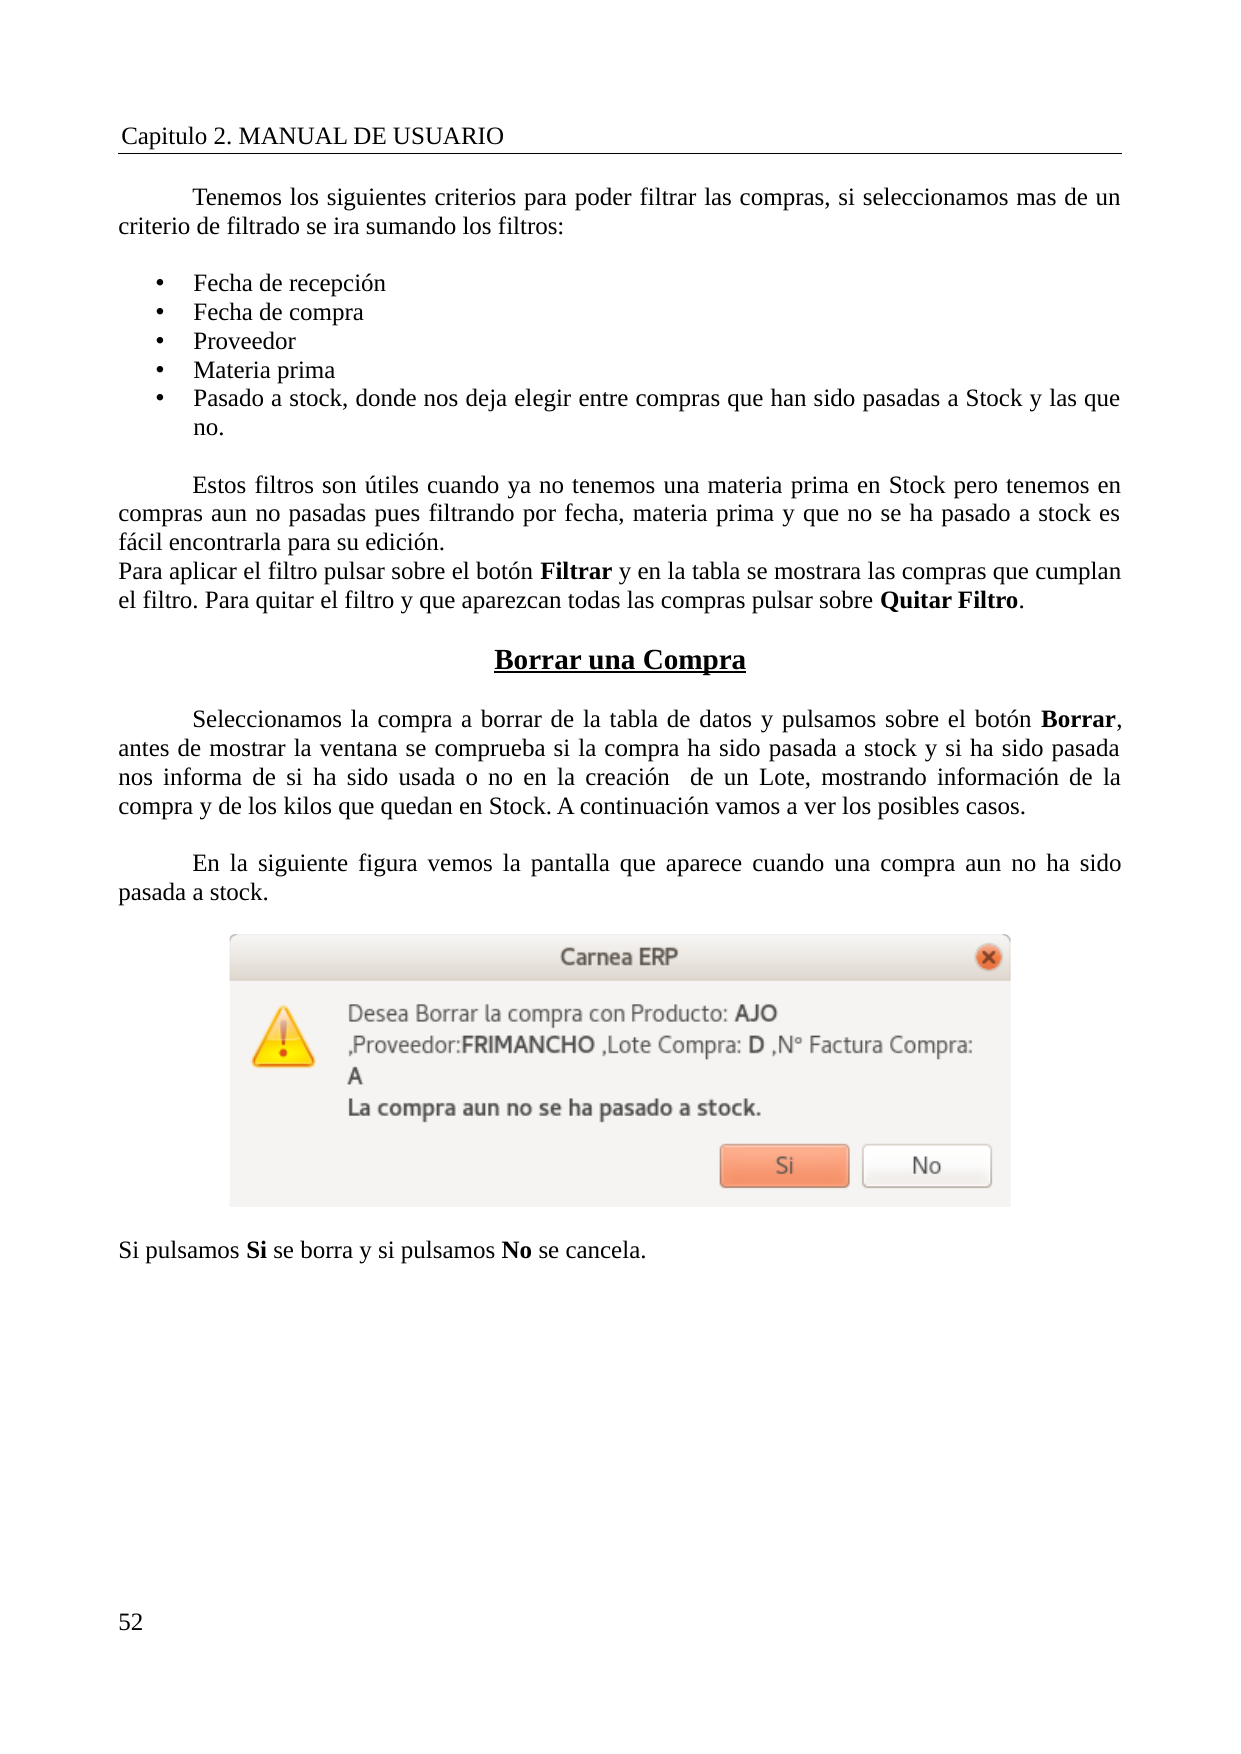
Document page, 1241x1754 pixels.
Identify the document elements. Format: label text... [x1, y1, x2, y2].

text En la siguiente figura vemos la pantalla que aparece cuando una compra aun no ha sido pasada a stock. [118, 848, 1122, 906]
list Proveedor [156, 326, 1122, 355]
list Pasado a stock, donde nos deja elegir entre compras que han sido pasadas a Stock y las que no. [156, 383, 1122, 441]
text Si pulsamos Si se borra y si pulsamos No se cancela. [118, 1235, 1122, 1264]
list Fecha de compra [156, 297, 1122, 326]
text Para aplicar el filtro pulsar sobre el botón Filtrar y en la tabla se mostrara las compras que cumplan el filtro. Para quitar el filtro y que aparezcan todas las compras pulsar sobre Quitar Filtro. [118, 556, 1122, 613]
text Estos filtros son útiles cuando ya no tenemos una materia prima en Stock pero tenemos en compras aun no pasadas pues filtrando por fecha, materia prima y que no se ha pasado a stock es fácil encontrarla para su edición. [118, 470, 1122, 556]
text Tenemos los siguientes criterios para poder filtrar las compras, si seleccionamos mas de un criterio de filtrado se ira sumando los filtros: [118, 182, 1122, 240]
picture [229, 934, 1011, 1207]
list Materia prima [156, 355, 1122, 383]
text Seleccionamos la compra a borrar de la tabla de datos y pulsamos sobre el botón Borrar, antes de mostrar la ventana se comprueba si la compra ha sido pasada a stock y si ha sido pasada nos informa de si ha sido usada o no en la creación de un Lote, mostrando información de la compra y de los kilos que quedan en Stock. A continuación vamos a ver los posibles casos. [118, 704, 1122, 819]
text Borrar una Compra [118, 642, 1122, 676]
list Fecha de recepción [156, 268, 1122, 297]
